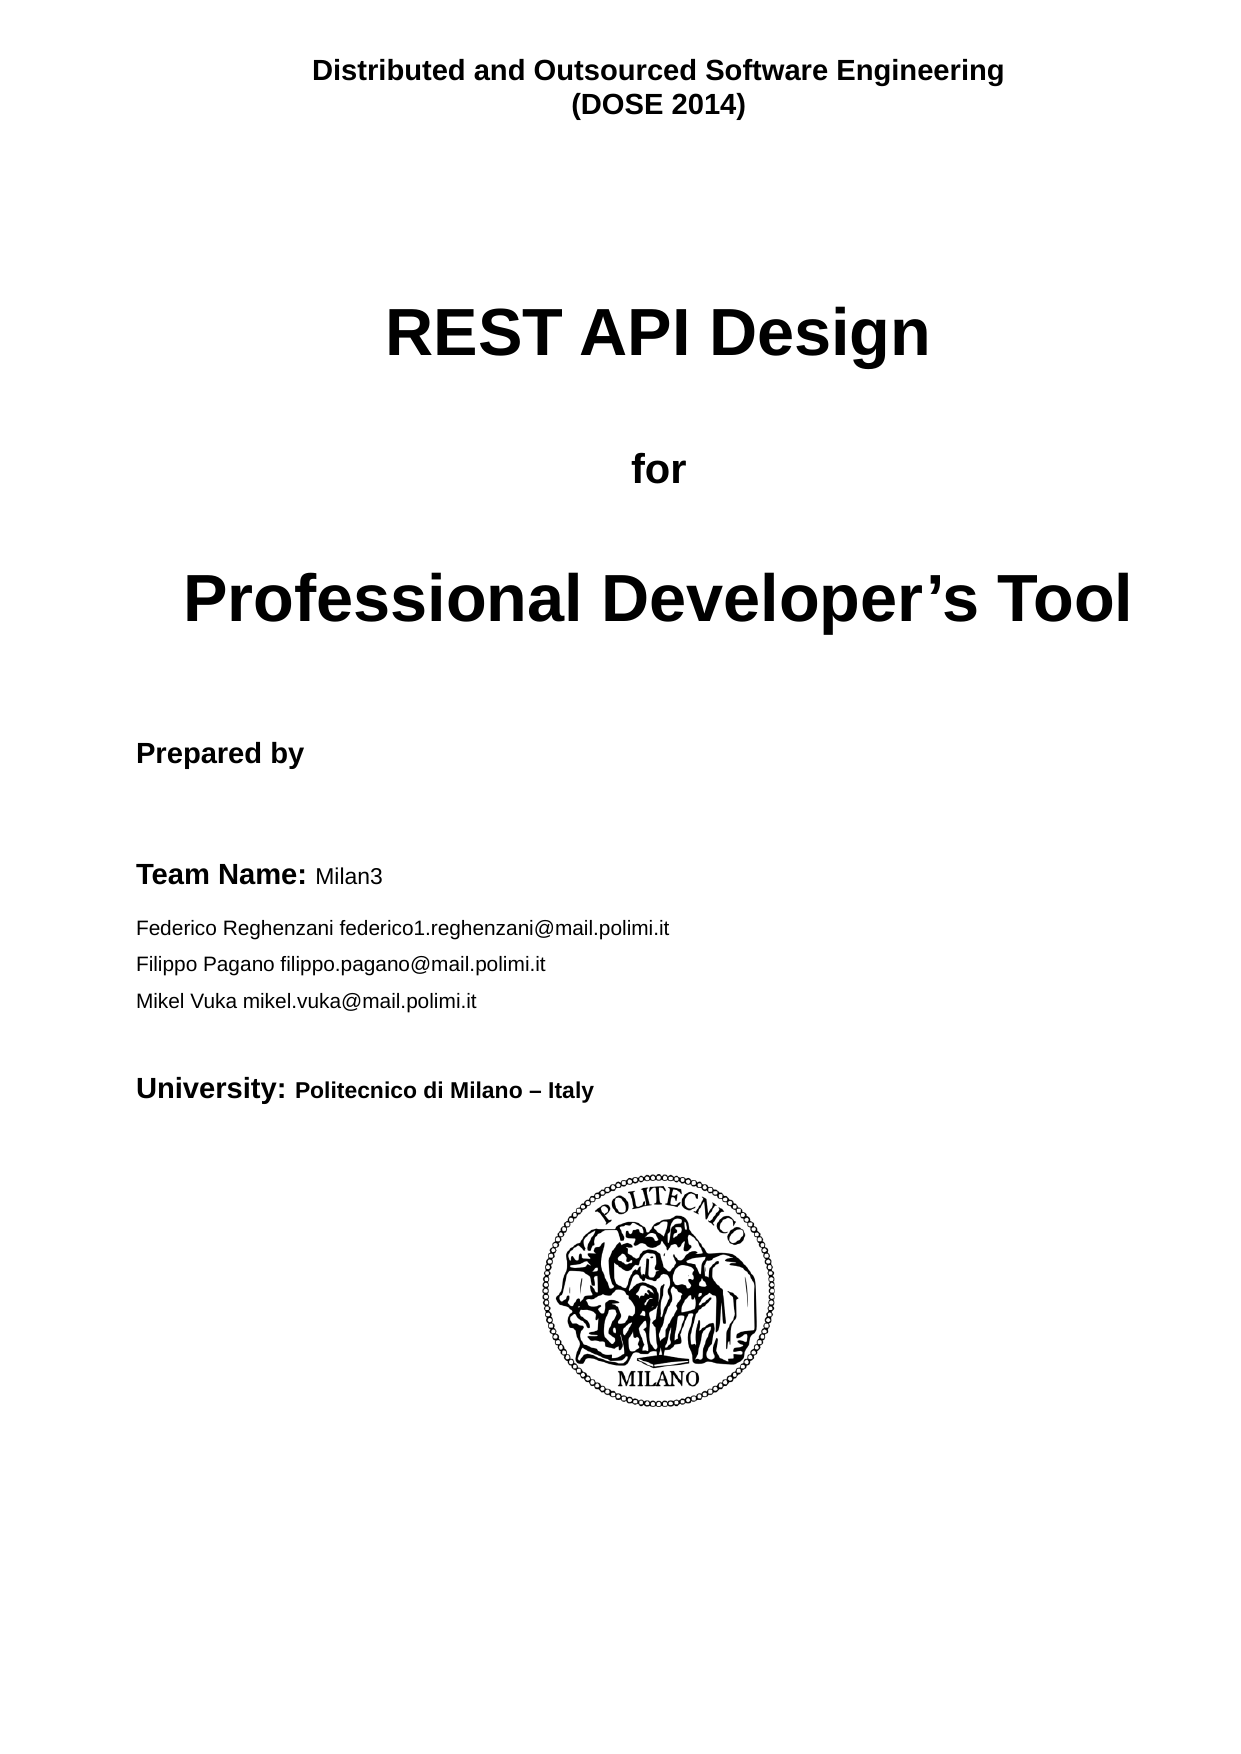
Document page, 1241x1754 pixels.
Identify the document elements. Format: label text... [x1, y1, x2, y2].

text Mikel Vuka mikel.vuka@mail.polimi.it [136, 988, 1181, 1012]
title Professional Developer’s Tool [136, 559, 1181, 636]
text Filippo Pagano filippo.pagano@mail.polimi.it [136, 952, 1181, 976]
text Federico Reghenzani federico1.reghenzani@mail.polimi.it [136, 916, 1181, 939]
text Team Name: Milan3 [136, 857, 1181, 891]
title REST API Design [136, 293, 1181, 370]
title for [136, 445, 1181, 493]
text University: Politecnico di Milano – Italy [136, 1071, 1181, 1104]
text Prepared by [136, 736, 1181, 769]
picture [542, 1174, 775, 1407]
